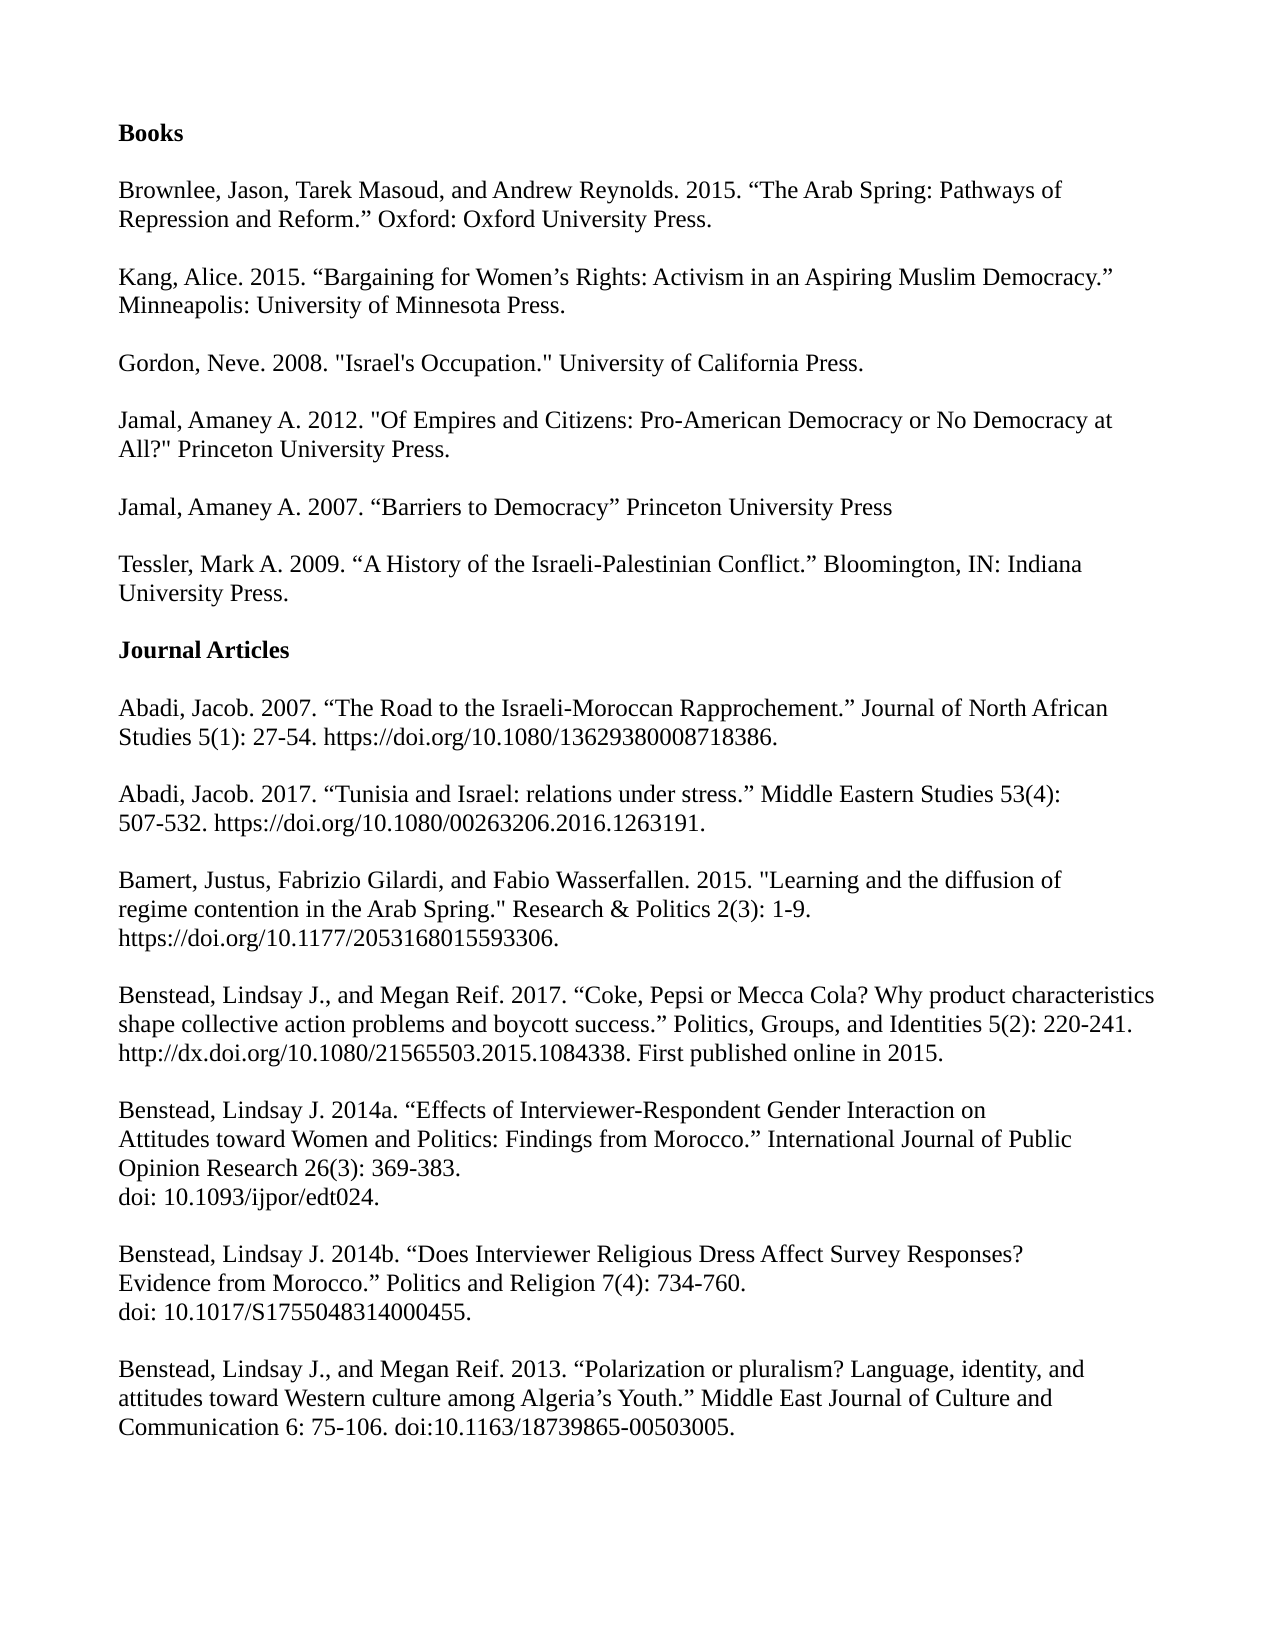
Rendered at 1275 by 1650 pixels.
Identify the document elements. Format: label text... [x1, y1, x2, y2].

text Journal Articles [118, 636, 1157, 664]
text Benstead, Lindsay J. 2014a. “Effects of Interviewer-Respondent Gender Interaction on [118, 1096, 1157, 1124]
text Abadi, Jacob. 2017. “Tunisia and Israel: relations under stress.” Middle Eastern Studies 53(4): [118, 779, 1157, 808]
text Attitudes toward Women and Politics: Findings from Morocco.” International Journal of Public Opinion Research 26(3): 369-383. [118, 1124, 1157, 1182]
text 507-532. https://doi.org/10.1080/00263206.2016.1263191. [118, 808, 1157, 837]
text Books [118, 118, 1157, 147]
text Minneapolis: University of Minnesota Press. [118, 291, 1157, 319]
text Benstead, Lindsay J. 2014b. “Does Interviewer Religious Dress Affect Survey Responses? [118, 1239, 1157, 1268]
text Bamert, Justus, Fabrizio Gilardi, and Fabio Wasserfallen. 2015. "Learning and the diffusion of [118, 866, 1157, 894]
text Brownlee, Jason, Tarek Masoud, and Andrew Reynolds. 2015. “The Arab Spring: Pathways of [118, 176, 1157, 204]
text doi: 10.1017/S1755048314000455. [118, 1297, 1157, 1326]
text regime contention in the Arab Spring." Research & Politics 2(3): 1-9. https://doi.org/10.1177/2053168015593306. [118, 894, 1157, 952]
text Abadi, Jacob. 2007. “The Road to the Israeli-Moroccan Rapprochement.” Journal of North African Studies 5(1): 27-54. https://doi.org/10.1080/13629380008718386. [118, 693, 1157, 751]
text doi: 10.1093/ijpor/edt024. [118, 1182, 1157, 1211]
text Jamal, Amaney A. 2012. "Of Empires and Citizens: Pro-American Democracy or No Democracy at All?" Princeton University Press. [118, 406, 1157, 463]
text Benstead, Lindsay J., and Megan Reif. 2017. “Coke, Pepsi or Mecca Cola? Why product characteristics shape collective action problems and boycott success.” Politics, Groups, and Identities 5(2): 220-241. http://dx.doi.org/10.1080/21565503.2015.1084338. First published online in 2015. [118, 981, 1157, 1067]
text Evidence from Morocco.” Politics and Religion 7(4): 734-760. [118, 1268, 1157, 1297]
text Kang, Alice. 2015. “Bargaining for Women’s Rights: Activism in an Aspiring Muslim Democracy.” [118, 262, 1157, 291]
text Gordon, Neve. 2008. "Israel's Occupation." University of California Press. [118, 348, 1157, 377]
text Benstead, Lindsay J., and Megan Reif. 2013. “Polarization or pluralism? Language, identity, and [118, 1354, 1157, 1383]
text Tessler, Mark A. 2009. “A History of the Israeli-Palestinian Conflict.” Bloomington, IN: Indiana University Press. [118, 549, 1157, 607]
text attitudes toward Western culture among Algeria’s Youth.” Middle East Journal of Culture and Communication 6: 75-106. doi:10.1163/18739865-00503005. [118, 1383, 1157, 1441]
text Jamal, Amaney A. 2007. “Barriers to Democracy” Princeton University Press [118, 492, 1157, 521]
text Repression and Reform.” Oxford: Oxford University Press. [118, 204, 1157, 233]
